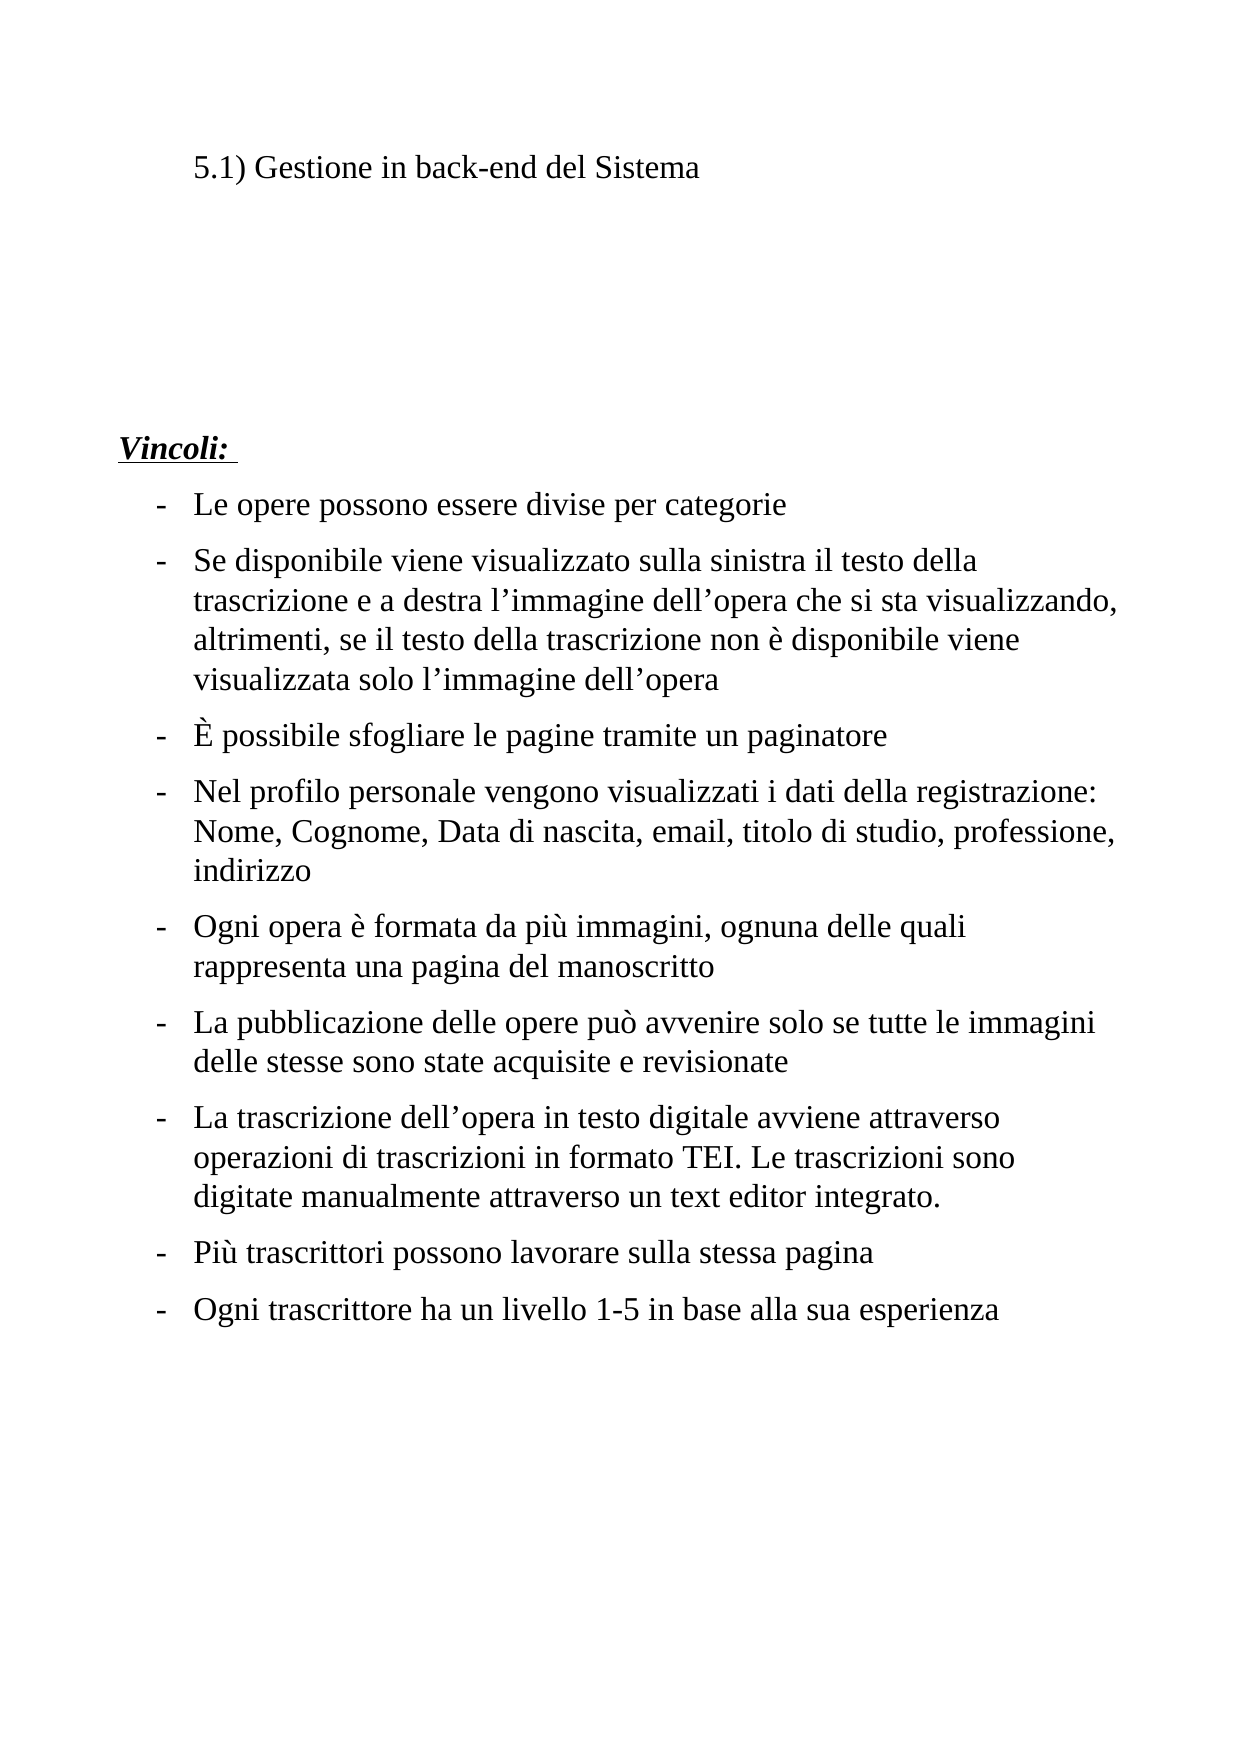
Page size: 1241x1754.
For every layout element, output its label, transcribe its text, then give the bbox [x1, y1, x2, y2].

list È possibile sfogliare le pagine tramite un paginatore [156, 715, 1122, 753]
text Vincoli: [118, 428, 1122, 467]
list La pubblicazione delle opere può avvenire solo se tutte le immagini delle stesse sono state acquisite e revisionate [156, 1002, 1122, 1080]
list Le opere possono essere divise per categorie [156, 484, 1122, 523]
list Ogni trascrittore ha un livello 1-5 in base alla sua esperienza [156, 1289, 1122, 1327]
list Se disponibile viene visualizzato sulla sinistra il testo della trascrizione e a destra l’immagine dell’opera che si sta visualizzando, altrimenti, se il testo della trascrizione non è disponibile viene visualizzata solo l’immagine dell’opera [156, 541, 1122, 697]
list Ogni opera è formata da più immagini, ognuna delle quali rappresenta una pagina del manoscritto [156, 906, 1122, 984]
list Nel profilo personale vengono visualizzati i dati della registrazione: Nome, Cognome, Data di nascita, email, titolo di studio, professione, indirizzo [156, 771, 1122, 889]
list La trascrizione dell’opera in testo digitale avviene attraverso operazioni di trascrizioni in formato TEI. Le trascrizioni sono digitate manualmente attraverso un text editor integrato. [156, 1098, 1122, 1215]
text 5.1) Gestione in back-end del Sistema [193, 148, 1122, 186]
list Più trascrittori possono lavorare sulla stessa pagina [156, 1233, 1122, 1271]
